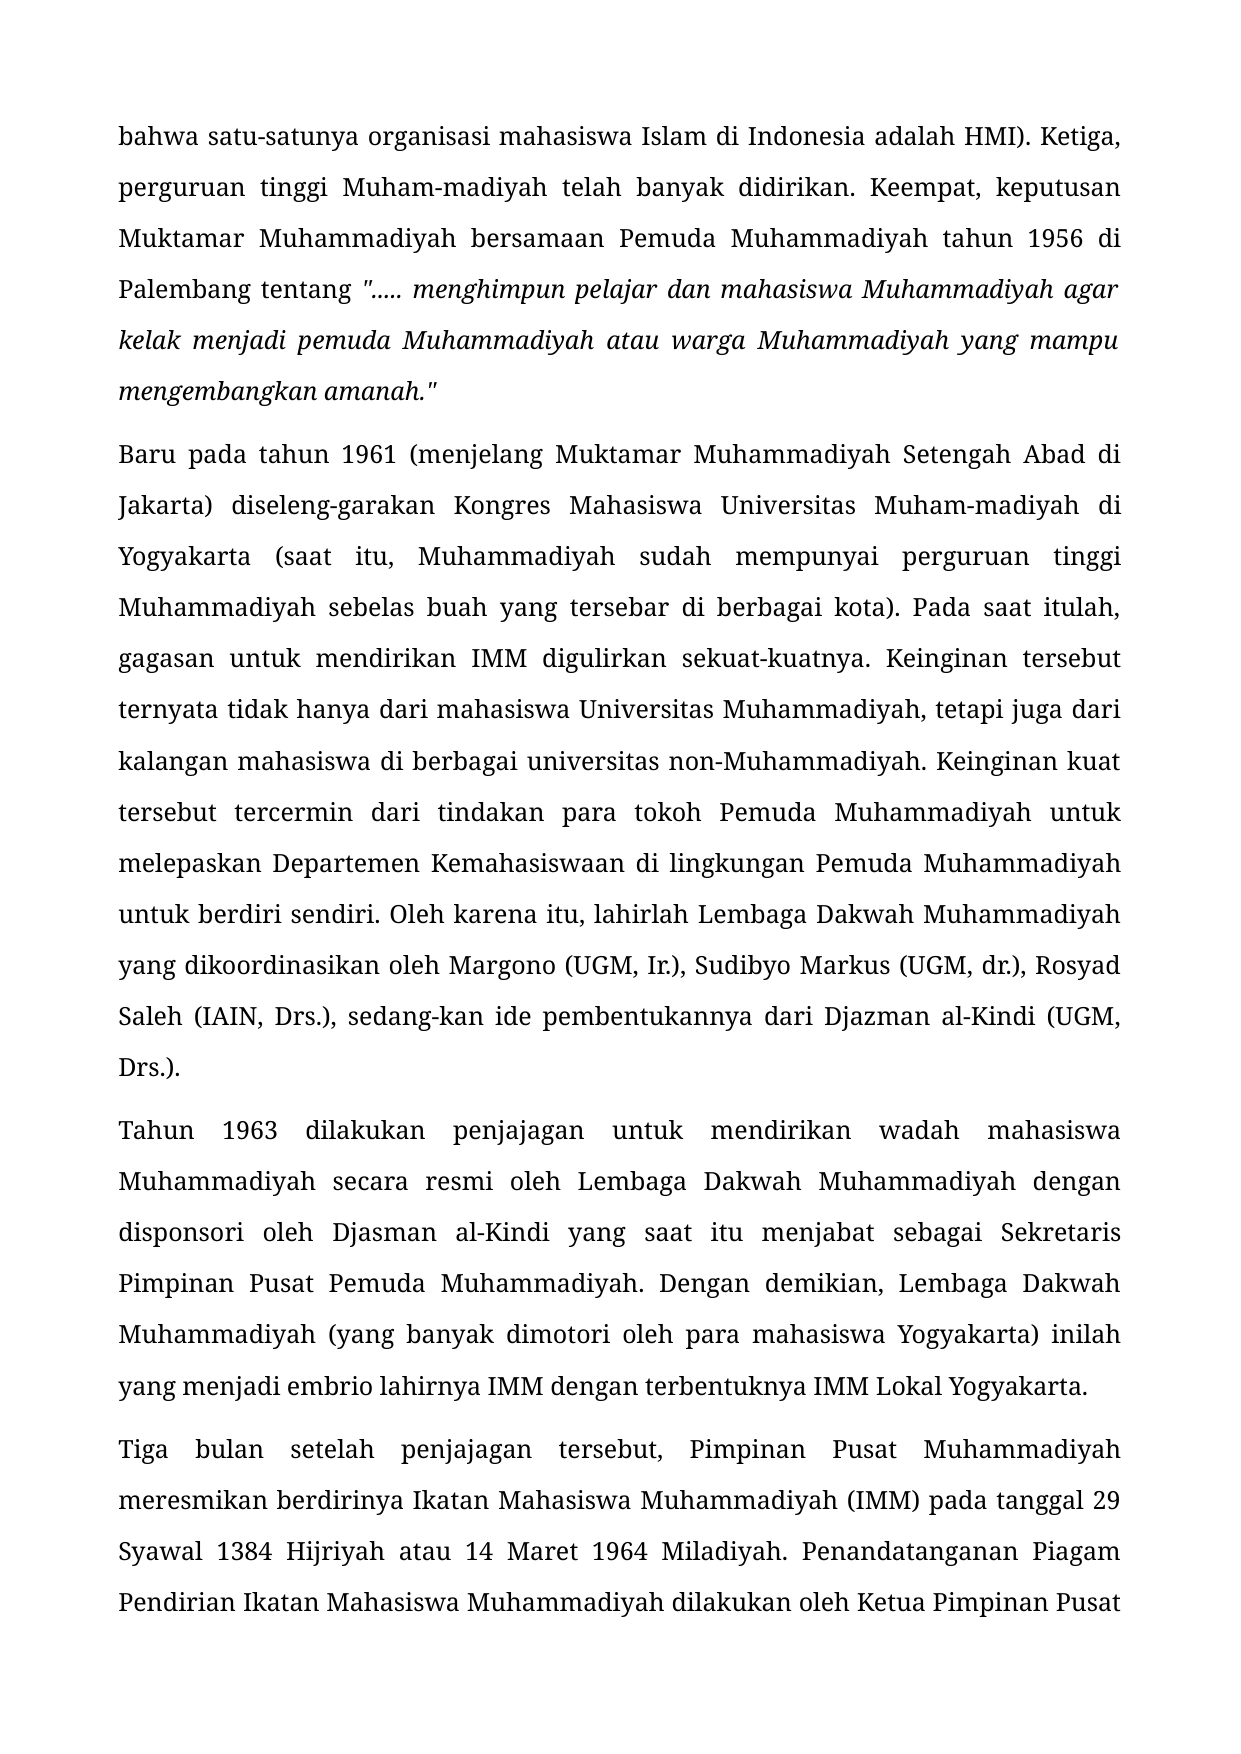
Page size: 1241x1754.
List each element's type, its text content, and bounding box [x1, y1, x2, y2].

text Tiga bulan setelah penjajagan tersebut, Pimpinan Pusat Muhammadiyah meresmikan berdirinya Ikatan Mahasiswa Muhammadiyah (IMM) pada tanggal 29 Syawal 1384 Hijriyah atau 14 Maret 1964 Miladiyah. Penandatanganan Piagam Pendirian Ikatan Mahasiswa Muhammadiyah dilakukan oleh Ketua Pimpinan Pusat [118, 1432, 1122, 1619]
text bahwa satu-satunya organisasi mahasiswa Islam di Indonesia adalah HMI). Ketiga, perguruan tinggi Muham-madiyah telah banyak didirikan. Keempat, keputusan Muktamar Muhammadiyah bersamaan Pemuda Muhammadiyah tahun 1956 di Palembang tentang "..... menghimpun pelajar dan mahasiswa Muhammadiyah agar kelak menjadi pemuda Muhammadiyah atau warga Muhammadiyah yang mampu mengembangkan amanah." [118, 118, 1122, 407]
text Tahun 1963 dilakukan penjajagan untuk mendirikan wadah mahasiswa Muhammadiyah secara resmi oleh Lembaga Dakwah Muhammadiyah dengan disponsori oleh Djasman al-Kindi yang saat itu menjabat sebagai Sekretaris Pimpinan Pusat Pemuda Muhammadiyah. Dengan demikian, Lembaga Dakwah Muhammadiyah (yang banyak dimotori oleh para mahasiswa Yogyakarta) inilah yang menjadi embrio lahirnya IMM dengan terbentuknya IMM Lokal Yogyakarta. [118, 1113, 1122, 1402]
text Baru pada tahun 1961 (menjelang Muktamar Muhammadiyah Setengah Abad di Jakarta) diseleng-garakan Kongres Mahasiswa Universitas Muham-madiyah di Yogyakarta (saat itu, Muhammadiyah sudah mempunyai perguruan tinggi Muhammadiyah sebelas buah yang tersebar di berbagai kota). Pada saat itulah, gagasan untuk mendirikan IMM digulirkan sekuat-kuatnya. Keinginan tersebut ternyata tidak hanya dari mahasiswa Universitas Muhammadiyah, tetapi juga dari kalangan mahasiswa di berbagai universitas non-Muhammadiyah. Keinginan kuat tersebut tercermin dari tindakan para tokoh Pemuda Muhammadiyah untuk melepaskan Departemen Kemahasiswaan di lingkungan Pemuda Muhammadiyah untuk berdiri sendiri. Oleh karena itu, lahirlah Lembaga Dakwah Muhammadiyah yang dikoordinasikan oleh Margono (UGM, Ir.), Sudibyo Markus (UGM, dr.), Rosyad Saleh (IAIN, Drs.), sedang-kan ide pembentukannya dari Djazman al-Kindi (UGM, Drs.). [118, 437, 1122, 1083]
